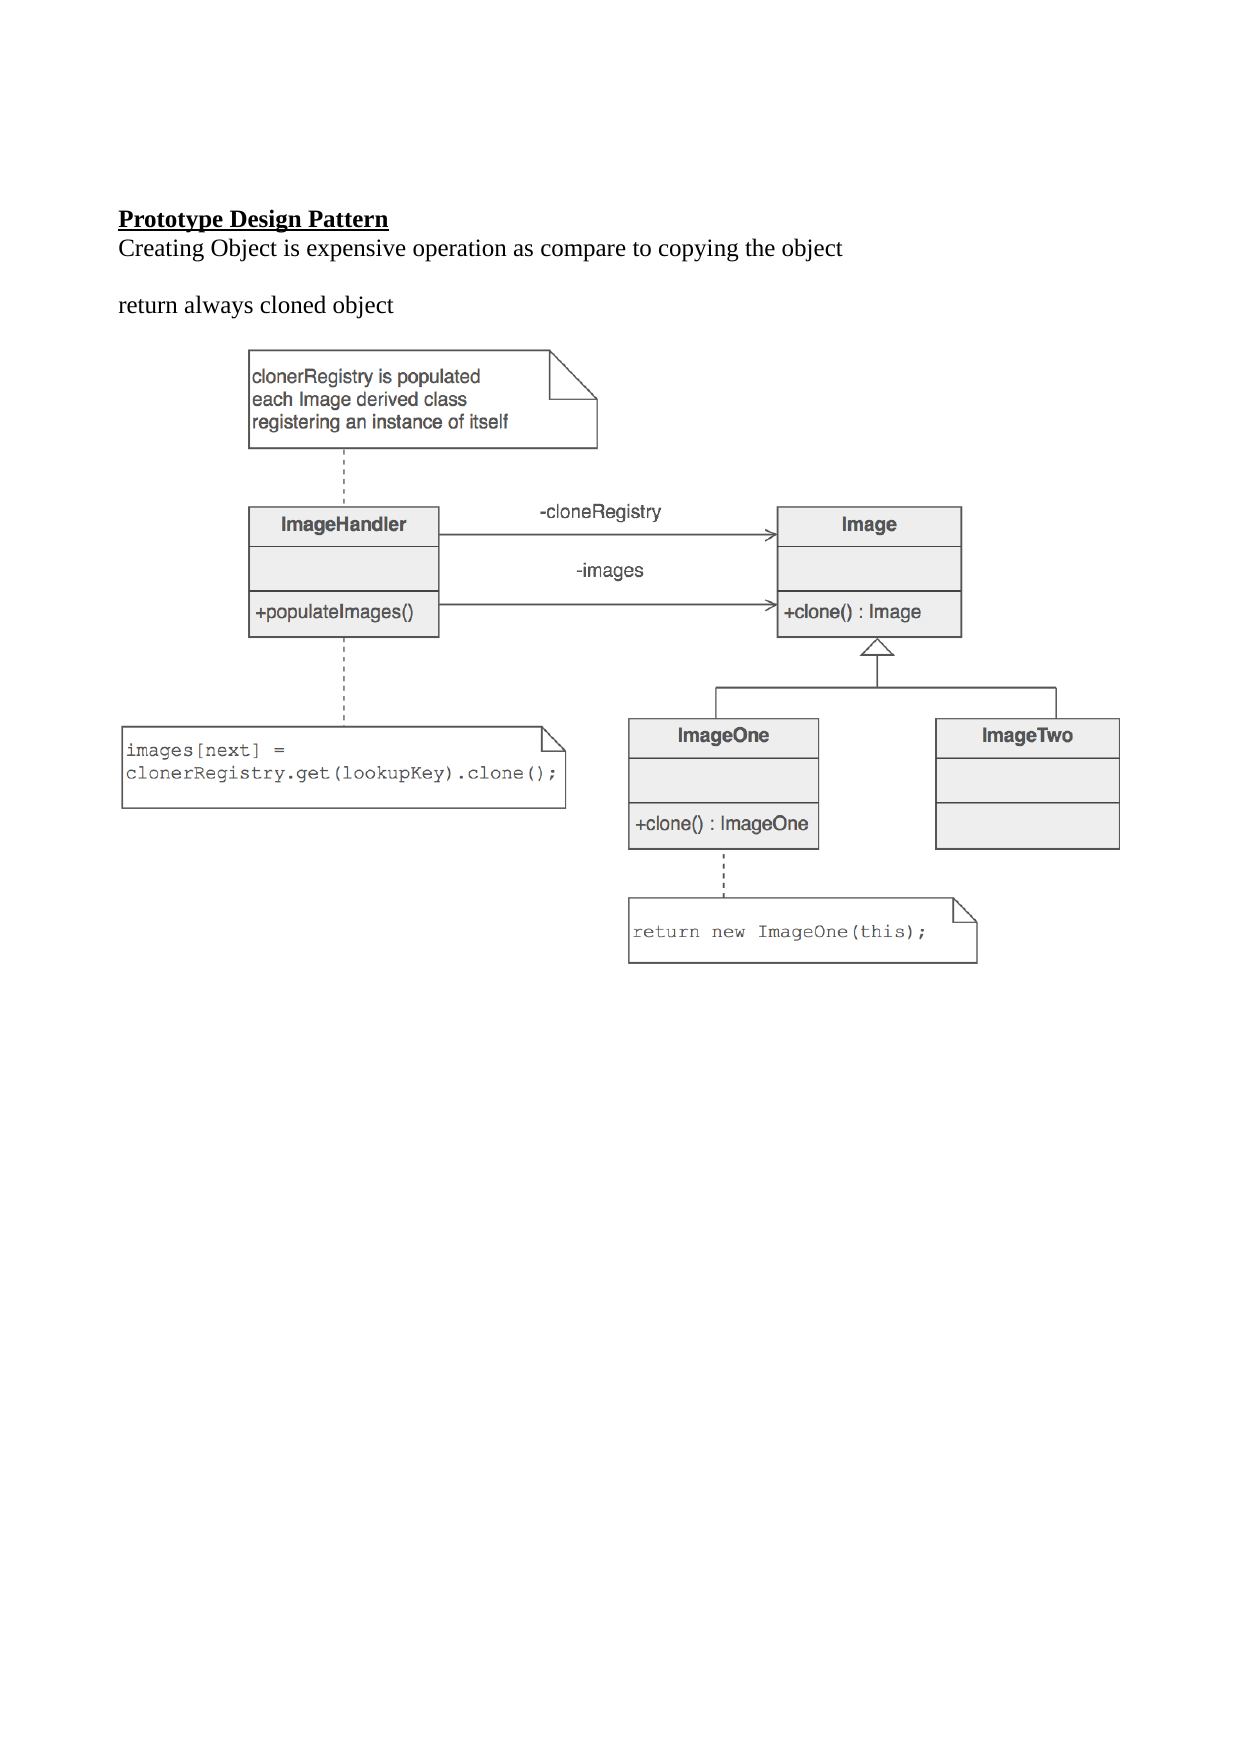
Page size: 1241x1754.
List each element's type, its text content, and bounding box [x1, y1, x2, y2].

text return always cloned object [118, 291, 1122, 319]
picture [118, 346, 1123, 965]
text Prototype Design Pattern [118, 204, 1122, 233]
text Creating Object is expensive operation as compare to copying the object [118, 233, 1122, 262]
